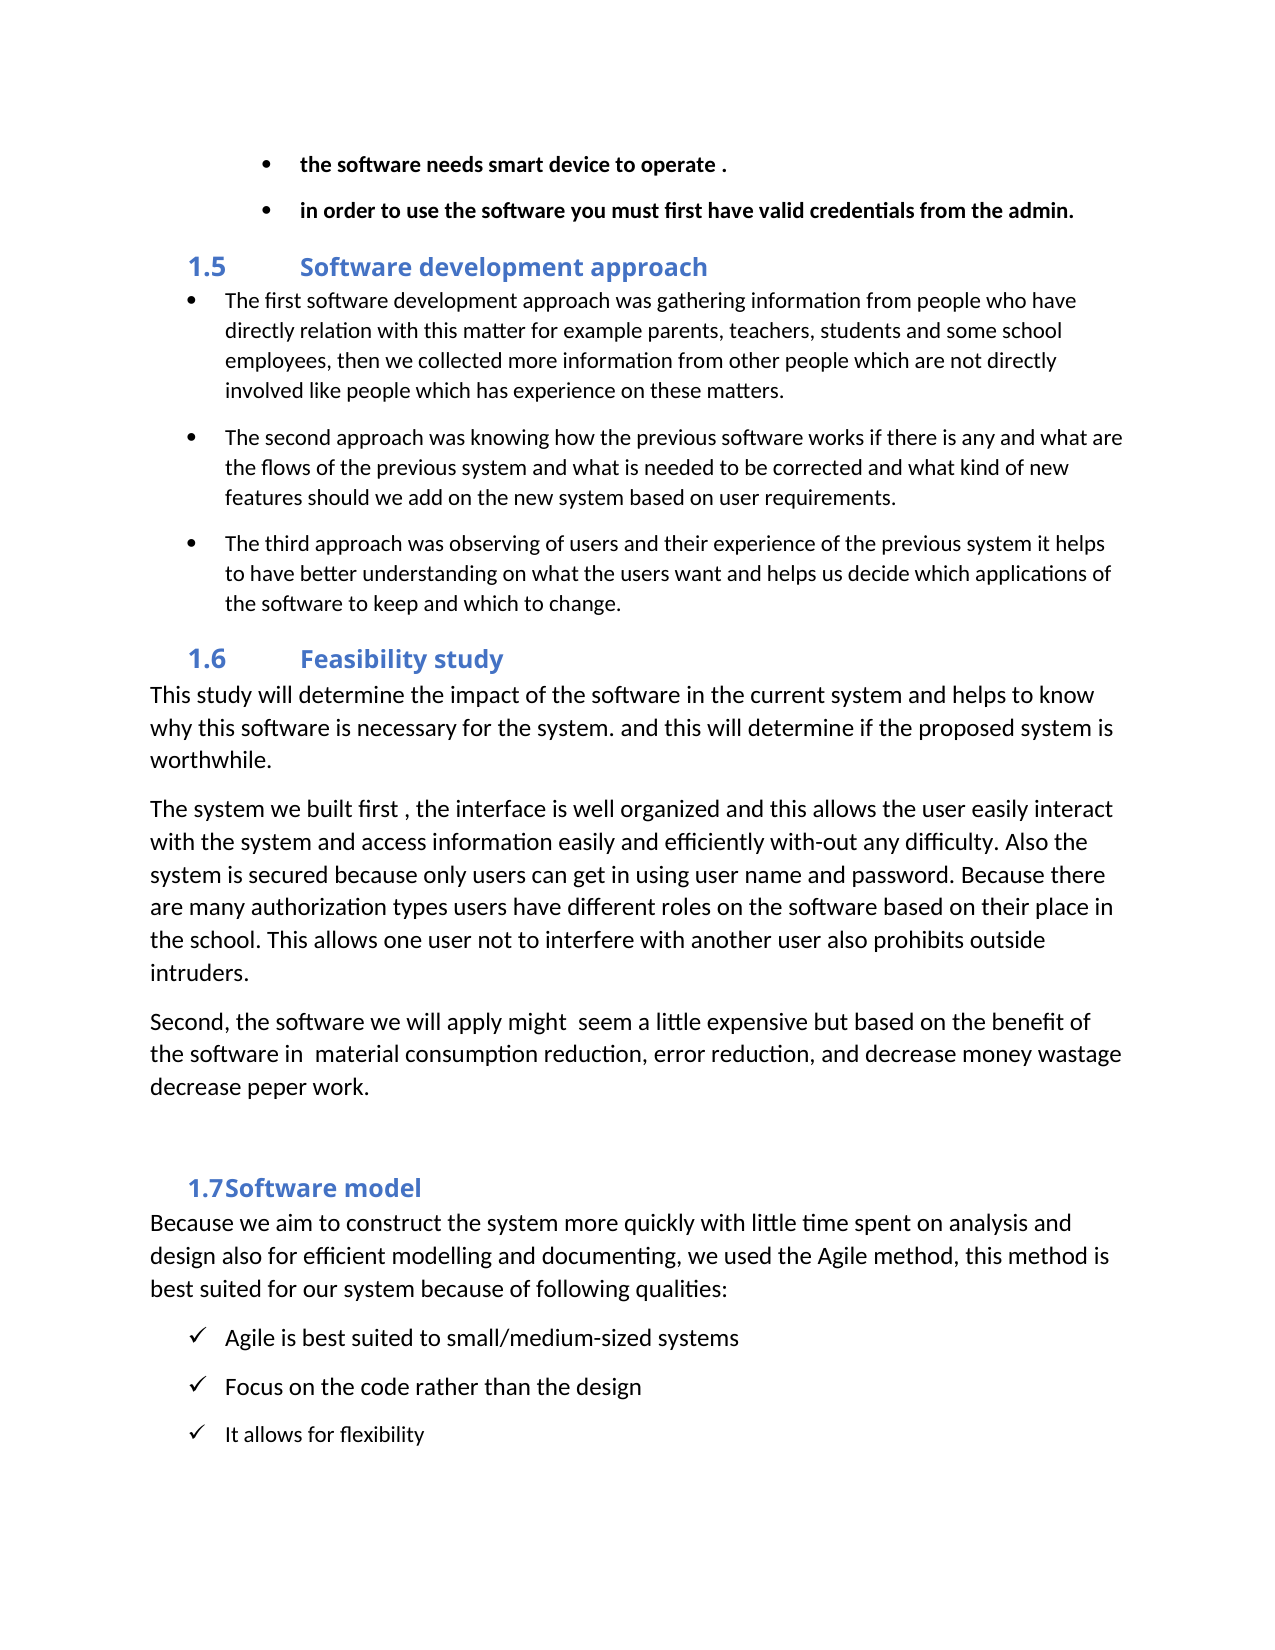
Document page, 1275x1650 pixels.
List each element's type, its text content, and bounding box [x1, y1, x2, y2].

list the software needs smart device to operate . [262, 150, 1125, 178]
text This study will determine the impact of the software in the current system and helps to know why this software is necessary for the system. and this will determine if the proposed system is worthwhile. [150, 679, 1125, 775]
list Agile is best suited to small/medium-sized systems [187, 1322, 1125, 1352]
subtitle Feasibility study [187, 640, 1125, 677]
list in order to use the software you must first have valid credentials from the admin. [262, 197, 1125, 224]
text The system we built first , the interface is well organized and this allows the user easily interact with the system and access information easily and efficiently with-out any difficulty. Also the system is secured because only users can get in using user name and password. Because there are many authorization types users have different roles on the software based on their place in the school. This allows one user not to interfere with another user also prohibits outside intruders. [150, 794, 1125, 987]
subtitle Software model [187, 1171, 1125, 1205]
text Because we aim to construct the system more quickly with little time spent on analysis and design also for efficient modelling and documenting, we used the Agile method, this method is best suited for our system because of following qualities: [150, 1207, 1125, 1303]
list The second approach was knowing how the previous software works if there is any and what are the flows of the previous system and what is needed to be corrected and what kind of new features should we add on the new system based on user requirements. [187, 423, 1125, 511]
list It allows for flexibility [187, 1421, 1125, 1448]
text Second, the software we will apply might seem a little expensive but based on the benefit of the software in material consumption reduction, error reduction, and decrease money wastage decrease peper work. [150, 1006, 1125, 1102]
list The third approach was observing of users and their experience of the previous system it helps to have better understanding on what the users want and helps us decide which applications of the software to keep and which to change. [187, 529, 1125, 617]
list Focus on the code rather than the design [187, 1371, 1125, 1402]
subtitle Software development approach [187, 247, 1125, 284]
list The first software development approach was gathering information from people who have directly relation with this matter for example parents, teachers, students and some school employees, then we collected more information from other people which are not directly involved like people which has experience on these matters. [187, 287, 1125, 404]
